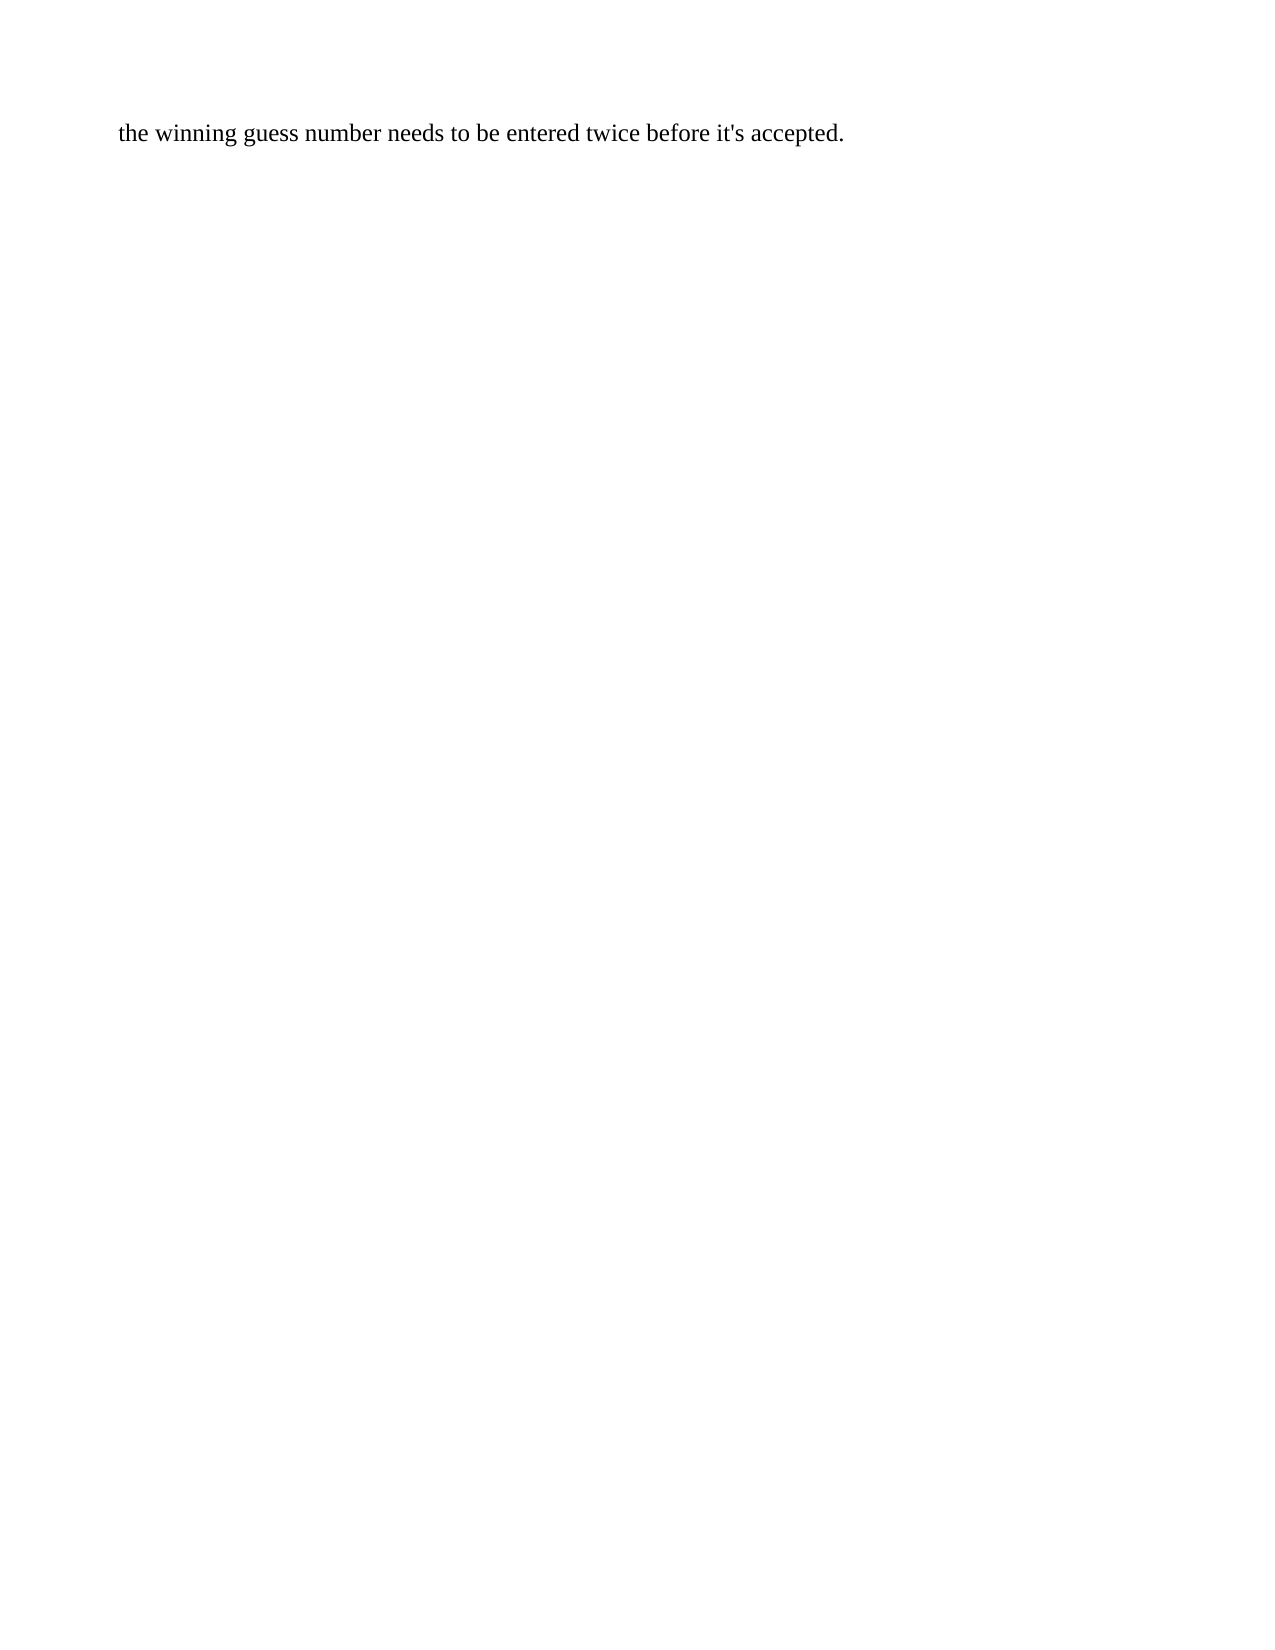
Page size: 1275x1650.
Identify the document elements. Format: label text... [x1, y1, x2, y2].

text the winning guess number needs to be entered twice before it's accepted. [118, 118, 1157, 147]
